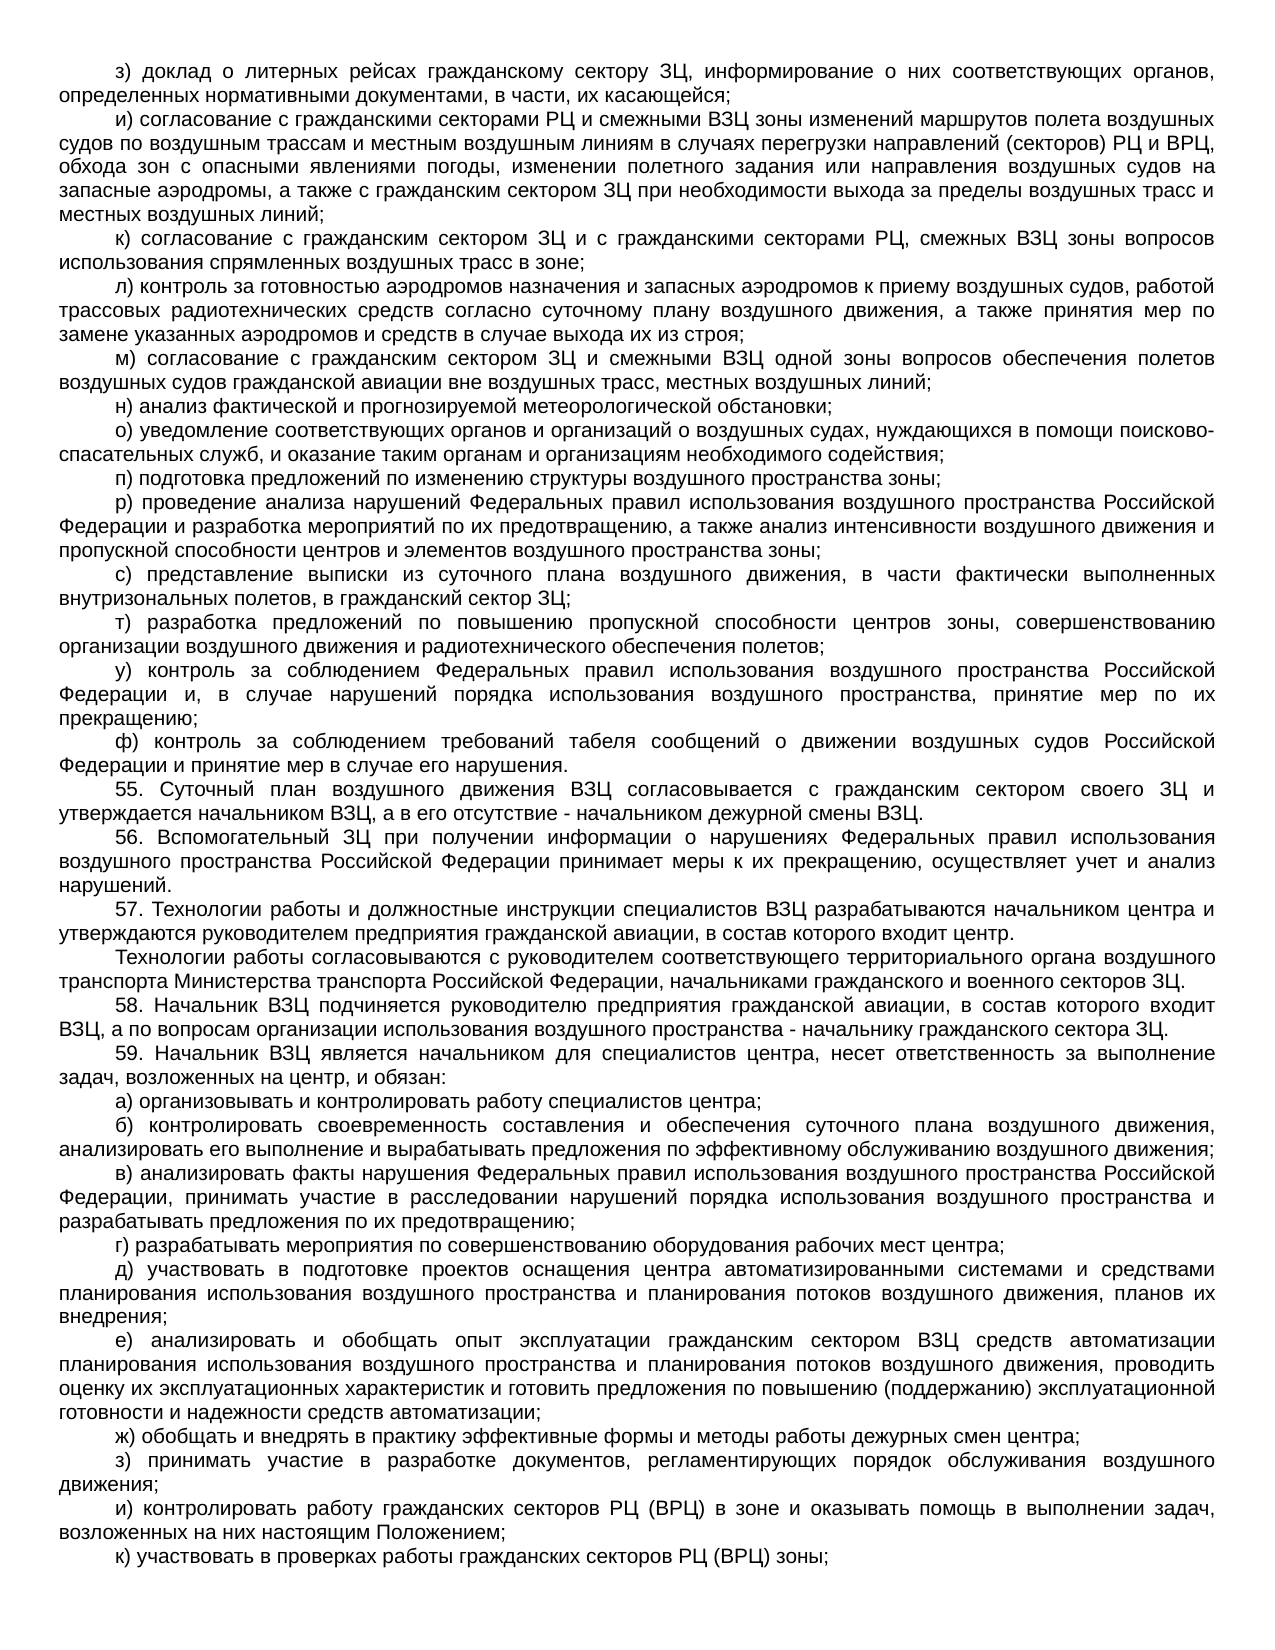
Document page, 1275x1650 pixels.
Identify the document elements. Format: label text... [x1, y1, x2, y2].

text и) согласование с гражданскими секторами РЦ и смежными ВЗЦ зоны изменений маршрутов полета воздушных судов по воздушным трассам и местным воздушным линиям в случаях перегрузки направлений (секторов) РЦ и ВРЦ, обхода зон с опасными явлениями погоды, изменении полетного задания или направления воздушных судов на запасные аэродромы, а также с гражданским сектором ЗЦ при необходимости выхода за пределы воздушных трасс и местных воздушных линий; [58, 106, 1216, 226]
text 55. Суточный план воздушного движения ВЗЦ согласовывается с гражданским сектором своего ЗЦ и утверждается начальником ВЗЦ, а в его отсутствие - начальником дежурной смены ВЗЦ. [58, 777, 1216, 825]
text к) согласование с гражданским сектором ЗЦ и с гражданскими секторами РЦ, смежных ВЗЦ зоны вопросов использования спрямленных воздушных трасс в зоне; [58, 226, 1216, 274]
text 57. Технологии работы и должностные инструкции специалистов ВЗЦ разрабатываются начальником центра и утверждаются руководителем предприятия гражданской авиации, в состав которого входит центр. [58, 897, 1216, 945]
text у) контроль за соблюдением Федеральных правил использования воздушного пространства Российской Федерации и, в случае нарушений порядка использования воздушного пространства, принятие мер по их прекращению; [58, 657, 1216, 729]
text 58. Начальник ВЗЦ подчиняется руководителю предприятия гражданской авиации, в состав которого входит ВЗЦ, а по вопросам организации использования воздушного пространства - начальнику гражданского сектора ЗЦ. [58, 993, 1216, 1041]
text Технологии работы согласовываются с руководителем соответствующего территориального органа воздушного транспорта Министерства транспорта Российской Федерации, начальниками гражданского и военного секторов ЗЦ. [58, 945, 1216, 993]
text и) контролировать работу гражданских секторов РЦ (ВРЦ) в зоне и оказывать помощь в выполнении задач, возложенных на них настоящим Положением; [58, 1496, 1216, 1544]
text ф) контроль за соблюдением требований табеля сообщений о движении воздушных судов Российской Федерации и принятие мер в случае его нарушения. [58, 729, 1216, 777]
text к) участвовать в проверках работы гражданских секторов РЦ (ВРЦ) зоны; [58, 1544, 1216, 1568]
text м) согласование с гражданским сектором ЗЦ и смежными ВЗЦ одной зоны вопросов обеспечения полетов воздушных судов гражданской авиации вне воздушных трасс, местных воздушных линий; [58, 346, 1216, 394]
text з) доклад о литерных рейсах гражданскому сектору ЗЦ, информирование о них соответствующих органов, определенных нормативными документами, в части, их касающейся; [58, 58, 1216, 106]
text б) контролировать своевременность составления и обеспечения суточного плана воздушного движения, анализировать его выполнение и вырабатывать предложения по эффективному обслуживанию воздушного движения; [58, 1113, 1216, 1161]
text г) разрабатывать мероприятия по совершенствованию оборудования рабочих мест центра; [58, 1232, 1216, 1256]
text з) принимать участие в разработке документов, регламентирующих порядок обслуживания воздушного движения; [58, 1448, 1216, 1496]
text н) анализ фактической и прогнозируемой метеорологической обстановки; [58, 394, 1216, 418]
text е) анализировать и обобщать опыт эксплуатации гражданским сектором ВЗЦ средств автоматизации планирования использования воздушного пространства и планирования потоков воздушного движения, проводить оценку их эксплуатационных характеристик и готовить предложения по повышению (поддержанию) эксплуатационной готовности и надежности средств автоматизации; [58, 1328, 1216, 1424]
text д) участвовать в подготовке проектов оснащения центра автоматизированными системами и средствами планирования использования воздушного пространства и планирования потоков воздушного движения, планов их внедрения; [58, 1256, 1216, 1328]
text п) подготовка предложений по изменению структуры воздушного пространства зоны; [58, 466, 1216, 490]
text т) разработка предложений по повышению пропускной способности центров зоны, совершенствованию организации воздушного движения и радиотехнического обеспечения полетов; [58, 609, 1216, 657]
text л) контроль за готовностью аэродромов назначения и запасных аэродромов к приему воздушных судов, работой трассовых радиотехнических средств согласно суточному плану воздушного движения, а также принятия мер по замене указанных аэродромов и средств в случае выхода их из строя; [58, 274, 1216, 346]
text ж) обобщать и внедрять в практику эффективные формы и методы работы дежурных смен центра; [58, 1424, 1216, 1448]
text 56. Вспомогательный ЗЦ при получении информации о нарушениях Федеральных правил использования воздушного пространства Российской Федерации принимает меры к их прекращению, осуществляет учет и анализ нарушений. [58, 825, 1216, 897]
text в) анализировать факты нарушения Федеральных правил использования воздушного пространства Российской Федерации, принимать участие в расследовании нарушений порядка использования воздушного пространства и разрабатывать предложения по их предотвращению; [58, 1161, 1216, 1232]
text о) уведомление соответствующих органов и организаций о воздушных судах, нуждающихся в помощи поисково-спасательных служб, и оказание таким органам и организациям необходимого содействия; [58, 418, 1216, 466]
text 59. Начальник ВЗЦ является начальником для специалистов центра, несет ответственность за выполнение задач, возложенных на центр, и обязан: [58, 1041, 1216, 1089]
text с) представление выписки из суточного плана воздушного движения, в части фактически выполненных внутризональных полетов, в гражданский сектор ЗЦ; [58, 562, 1216, 609]
text а) организовывать и контролировать работу специалистов центра; [58, 1089, 1216, 1113]
text р) проведение анализа нарушений Федеральных правил использования воздушного пространства Российской Федерации и разработка мероприятий по их предотвращению, а также анализ интенсивности воздушного движения и пропускной способности центров и элементов воздушного пространства зоны; [58, 490, 1216, 562]
